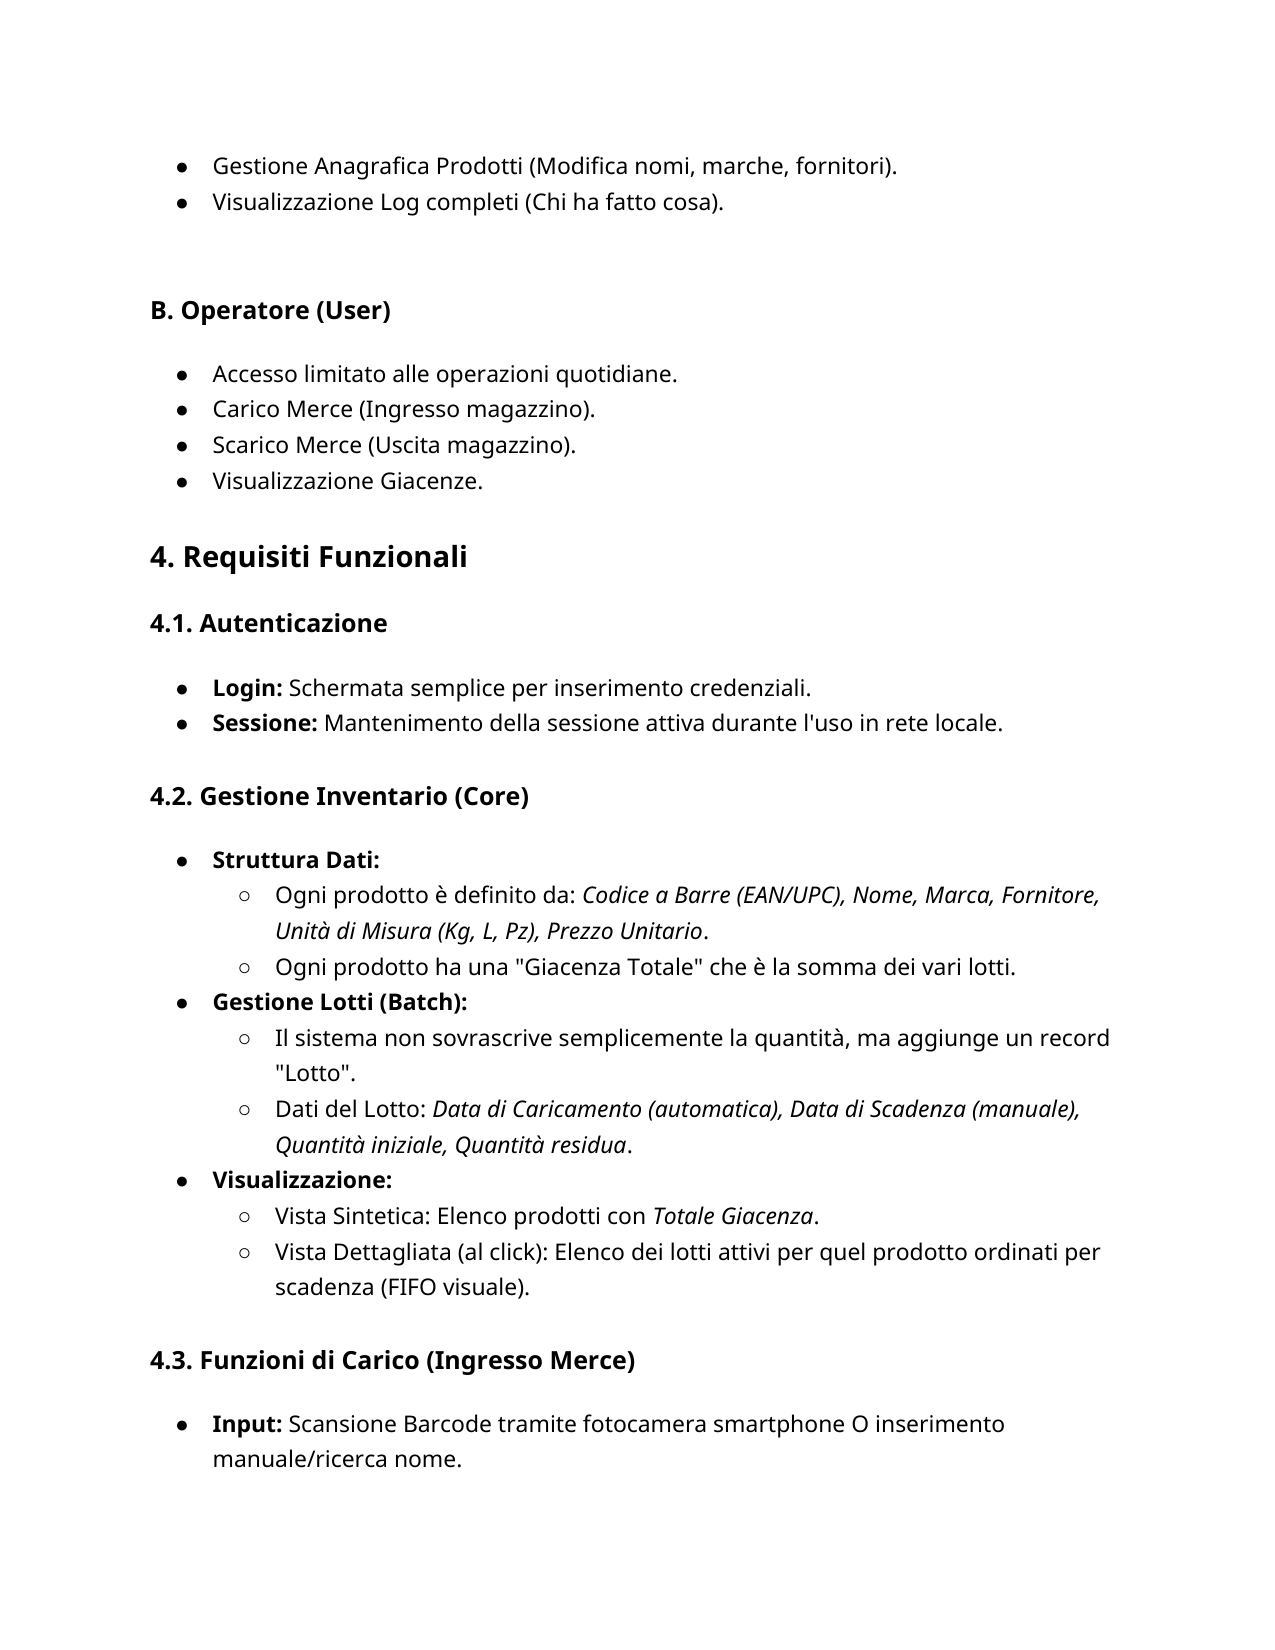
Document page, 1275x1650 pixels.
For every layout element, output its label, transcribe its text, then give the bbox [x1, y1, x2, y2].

list Scarico Merce (Uscita magazzino). [175, 429, 1125, 460]
subtitle 4.2. Gestione Inventario (Core) [150, 778, 1125, 812]
list Gestione Anagrafica Prodotti (Modifica nomi, marche, fornitori). [175, 150, 1125, 181]
subtitle 4.3. Funzioni di Carico (Ingresso Merce) [150, 1342, 1125, 1376]
list Login: Schermata semplice per inserimento credenziali. [175, 671, 1125, 703]
list Visualizzazione Giacenze. [175, 465, 1125, 496]
list Sessione: Mantenimento della sessione attiva durante l'uso in rete locale. [175, 707, 1125, 738]
list Vista Dettagliata (al click): Elenco dei lotti attivi per quel prodotto ordinati per scadenza (FIFO visuale). [237, 1236, 1125, 1302]
subtitle B. Operatore (User) [150, 292, 1125, 327]
subtitle 4.1. Autenticazione [150, 606, 1125, 640]
list Accesso limitato alle operazioni quotidiane. [175, 358, 1125, 389]
list Visualizzazione: [175, 1164, 1125, 1196]
list Visualizzazione Log completi (Chi ha fatto cosa). [175, 186, 1125, 217]
list Struttura Dati: [175, 844, 1125, 875]
list Il sistema non sovrascrive semplicemente la quantità, ma aggiunge un record "Lotto". [237, 1022, 1125, 1089]
list Input: Scansione Barcode tramite fotocamera smartphone O inserimento manuale/ricerca nome. [175, 1408, 1125, 1474]
list Ogni prodotto ha una "Giacenza Totale" che è la somma dei vari lotti. [237, 951, 1125, 982]
list Ogni prodotto è definito da: Codice a Barre (EAN/UPC), Nome, Marca, Fornitore, Unità di Misura (Kg, L, Pz), Prezzo Unitario. [237, 879, 1125, 946]
list Gestione Lotti (Batch): [175, 986, 1125, 1017]
list Dati del Lotto: Data di Caricamento (automatica), Data di Scadenza (manuale), Quantità iniziale, Quantità residua. [237, 1093, 1125, 1160]
list Carico Merce (Ingresso magazzino). [175, 393, 1125, 425]
subtitle 4. Requisiti Funzionali [150, 536, 1125, 576]
list Vista Sintetica: Elenco prodotti con Totale Giacenza. [237, 1200, 1125, 1231]
